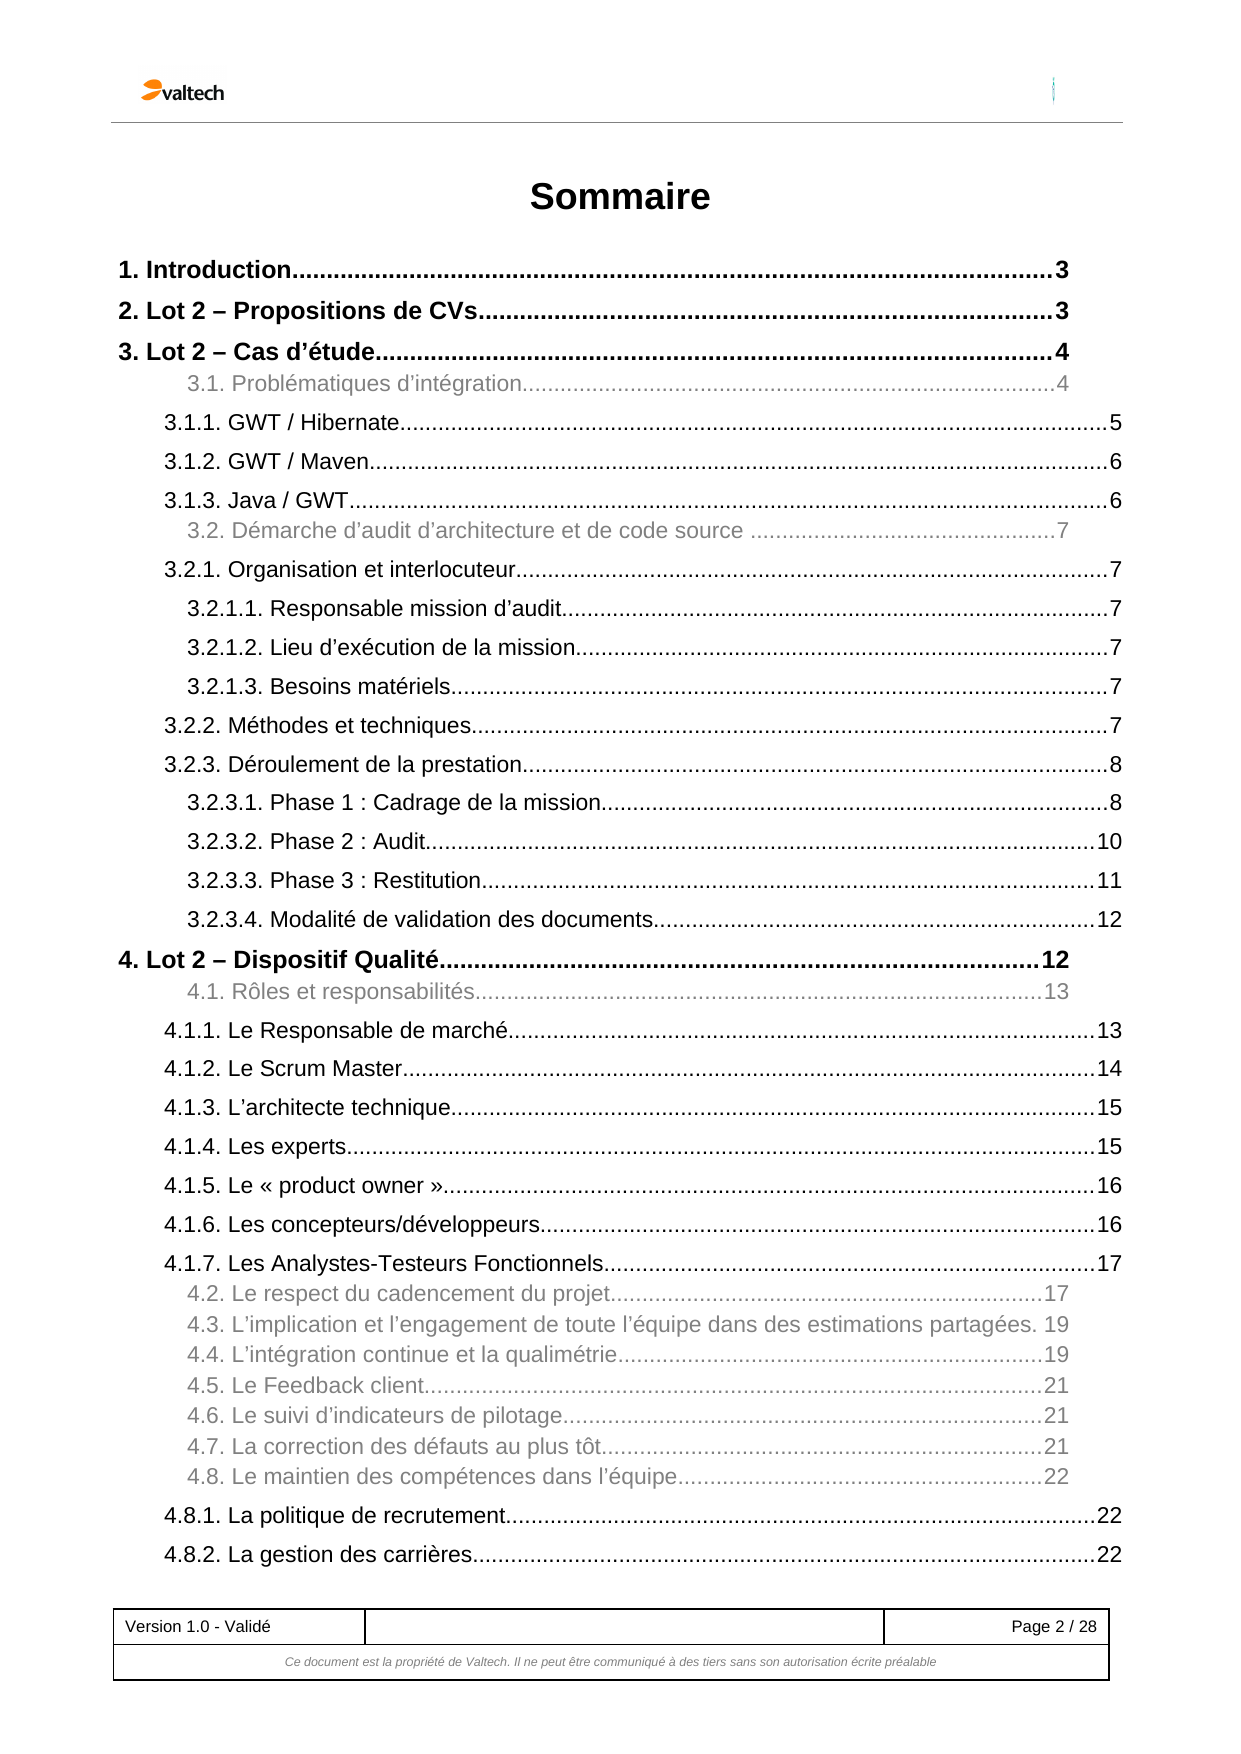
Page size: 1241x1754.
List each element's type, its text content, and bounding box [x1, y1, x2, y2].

text Sommaire [118, 174, 1122, 217]
text 4.8. Le maintien des compétences dans l’équipe 22 [187, 1463, 1069, 1490]
text 4.1.3. L’architecte technique 15 [164, 1094, 1122, 1121]
text 4.1.6. Les concepteurs/développeurs 16 [164, 1211, 1122, 1237]
text 3.2.3.1. Phase 1 : Cadrage de la mission 8 [187, 789, 1122, 816]
text 3.1. Problématiques d’intégration 4 [187, 370, 1069, 397]
text 3.2.2. Méthodes et techniques 7 [164, 712, 1122, 738]
text 3.2. Démarche d’audit d’architecture et de code source 7 [187, 517, 1069, 544]
text 4.1.5. Le « product owner » 16 [164, 1172, 1122, 1198]
text 3.1.1. GWT / Hibernate 5 [164, 409, 1122, 436]
text 4.2. Le respect du cadencement du projet 17 [187, 1280, 1069, 1307]
text 4.3. L’implication et l’engagement de toute l’équipe dans des estimations partagées 19 [187, 1311, 1069, 1337]
text 4.6. Le suivi d’indicateurs de pilotage 21 [187, 1402, 1069, 1429]
text 4.8.2. La gestion des carrières 22 [164, 1541, 1122, 1567]
text 4. Lot 2 – Dispositif Qualité 12 [118, 945, 1069, 973]
text 3.2.1.3. Besoins matériels 7 [187, 673, 1122, 699]
text 3.1.2. GWT / Maven 6 [164, 448, 1122, 474]
text 4.5. Le Feedback client 21 [187, 1372, 1069, 1398]
text 4.1. Rôles et responsabilités 13 [187, 978, 1069, 1004]
text 3.2.3.3. Phase 3 : Restitution 11 [187, 867, 1122, 893]
text 4.1.2. Le Scrum Master 14 [164, 1055, 1122, 1082]
text 3.2.3. Déroulement de la prestation 8 [164, 751, 1122, 777]
text 1. Introduction 3 [118, 255, 1069, 284]
text 4.7. La correction des défauts au plus tôt 21 [187, 1433, 1069, 1459]
text 4.1.7. Les Analystes-Testeurs Fonctionnels 17 [164, 1250, 1122, 1276]
text 3.2.1. Organisation et interlocuteur 7 [164, 556, 1122, 583]
text 4.1.4. Les experts 15 [164, 1133, 1122, 1159]
text 3. Lot 2 – Cas d’étude 4 [118, 337, 1069, 366]
text 4.4. L’intégration continue et la qualimétrie 19 [187, 1341, 1069, 1368]
text 3.2.1.2. Lieu d’exécution de la mission 7 [187, 634, 1122, 660]
picture [138, 65, 227, 104]
text 4.1.1. Le Responsable de marché 13 [164, 1017, 1122, 1043]
text 3.1.3. Java / GWT 6 [164, 487, 1122, 513]
text 3.2.3.4. Modalité de validation des documents 12 [187, 906, 1122, 932]
text 4.8.1. La politique de recrutement 22 [164, 1502, 1122, 1528]
text 2. Lot 2 – Propositions de CVs 3 [118, 296, 1069, 325]
text 3.2.1.1. Responsable mission d’audit 7 [187, 595, 1122, 621]
text 3.2.3.2. Phase 2 : Audit 10 [187, 828, 1122, 854]
